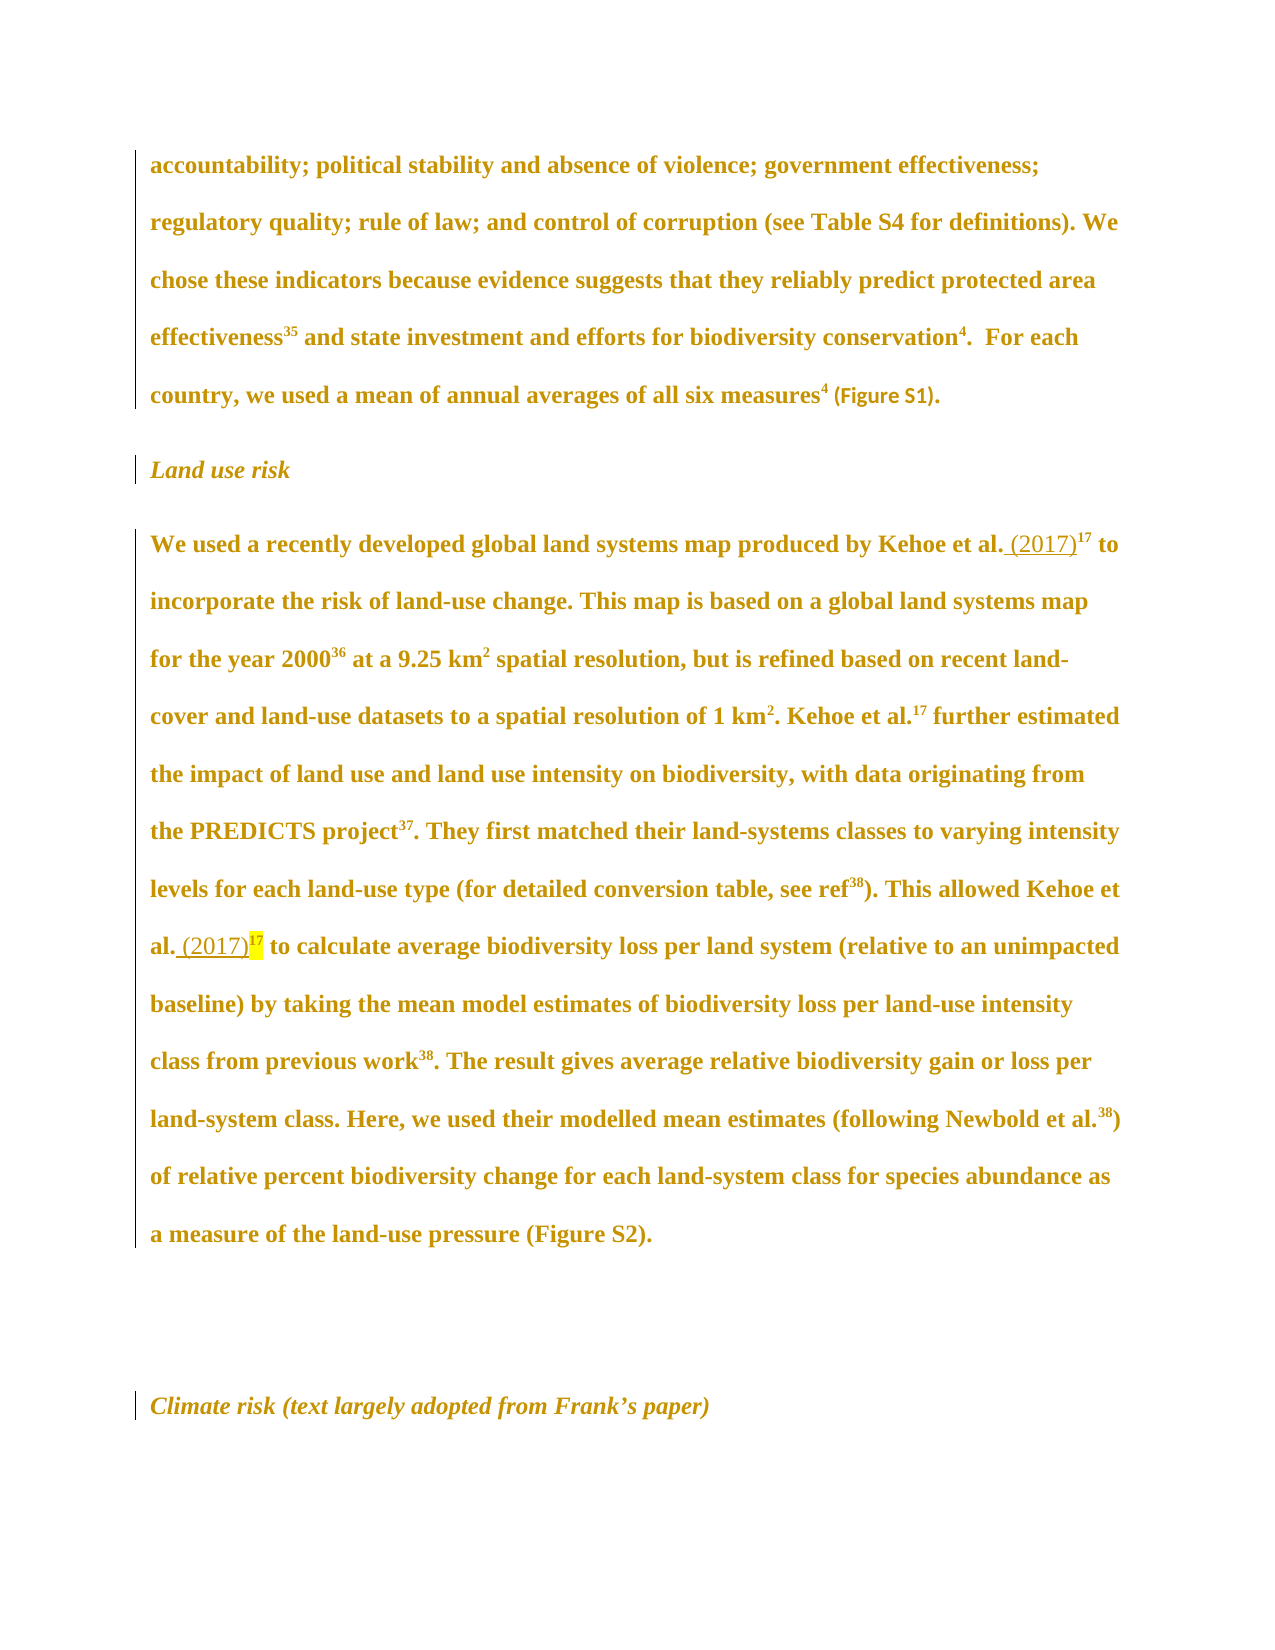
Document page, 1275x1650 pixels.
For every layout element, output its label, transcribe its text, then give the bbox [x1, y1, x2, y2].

text Land use risk [150, 455, 1125, 483]
text We used a recently developed global land systems map produced by Kehoe et al. (2017)17 to incorporate the risk of land-use change. This map is based on a global land systems map for the year 200036 at a 9.25 km2 spatial resolution, but is refined based on recent land-cover and land-use datasets to a spatial resolution of 1 km2. Kehoe et al.17 further estimated the impact of land use and land use intensity on biodiversity, with data originating from the PREDICTS project37. They first matched their land-systems classes to varying intensity levels for each land-use type (for detailed conversion table, see ref38). This allowed Kehoe et al. (2017)17 to calculate average biodiversity loss per land system (relative to an unimpacted baseline) by taking the mean model estimates of biodiversity loss per land-use intensity class from previous work38. The result gives average relative biodiversity gain or loss per land-system class. Here, we used their modelled mean estimates (following Newbold et al.38) of relative percent biodiversity change for each land-system class for species abundance as a measure of the land-use pressure (Figure S2). [150, 529, 1125, 1248]
text accountability; political stability and absence of violence; government effectiveness; regulatory quality; rule of law; and control of corruption (see Table S4 for definitions). We chose these indicators because evidence suggests that they reliably predict protected area effectiveness35 and state investment and efforts for biodiversity conservation4. For each country, we used a mean of annual averages of all six measures4 (Figure S1). [150, 150, 1125, 409]
text Climate risk (text largely adopted from Frank’s paper) [150, 1391, 1125, 1420]
